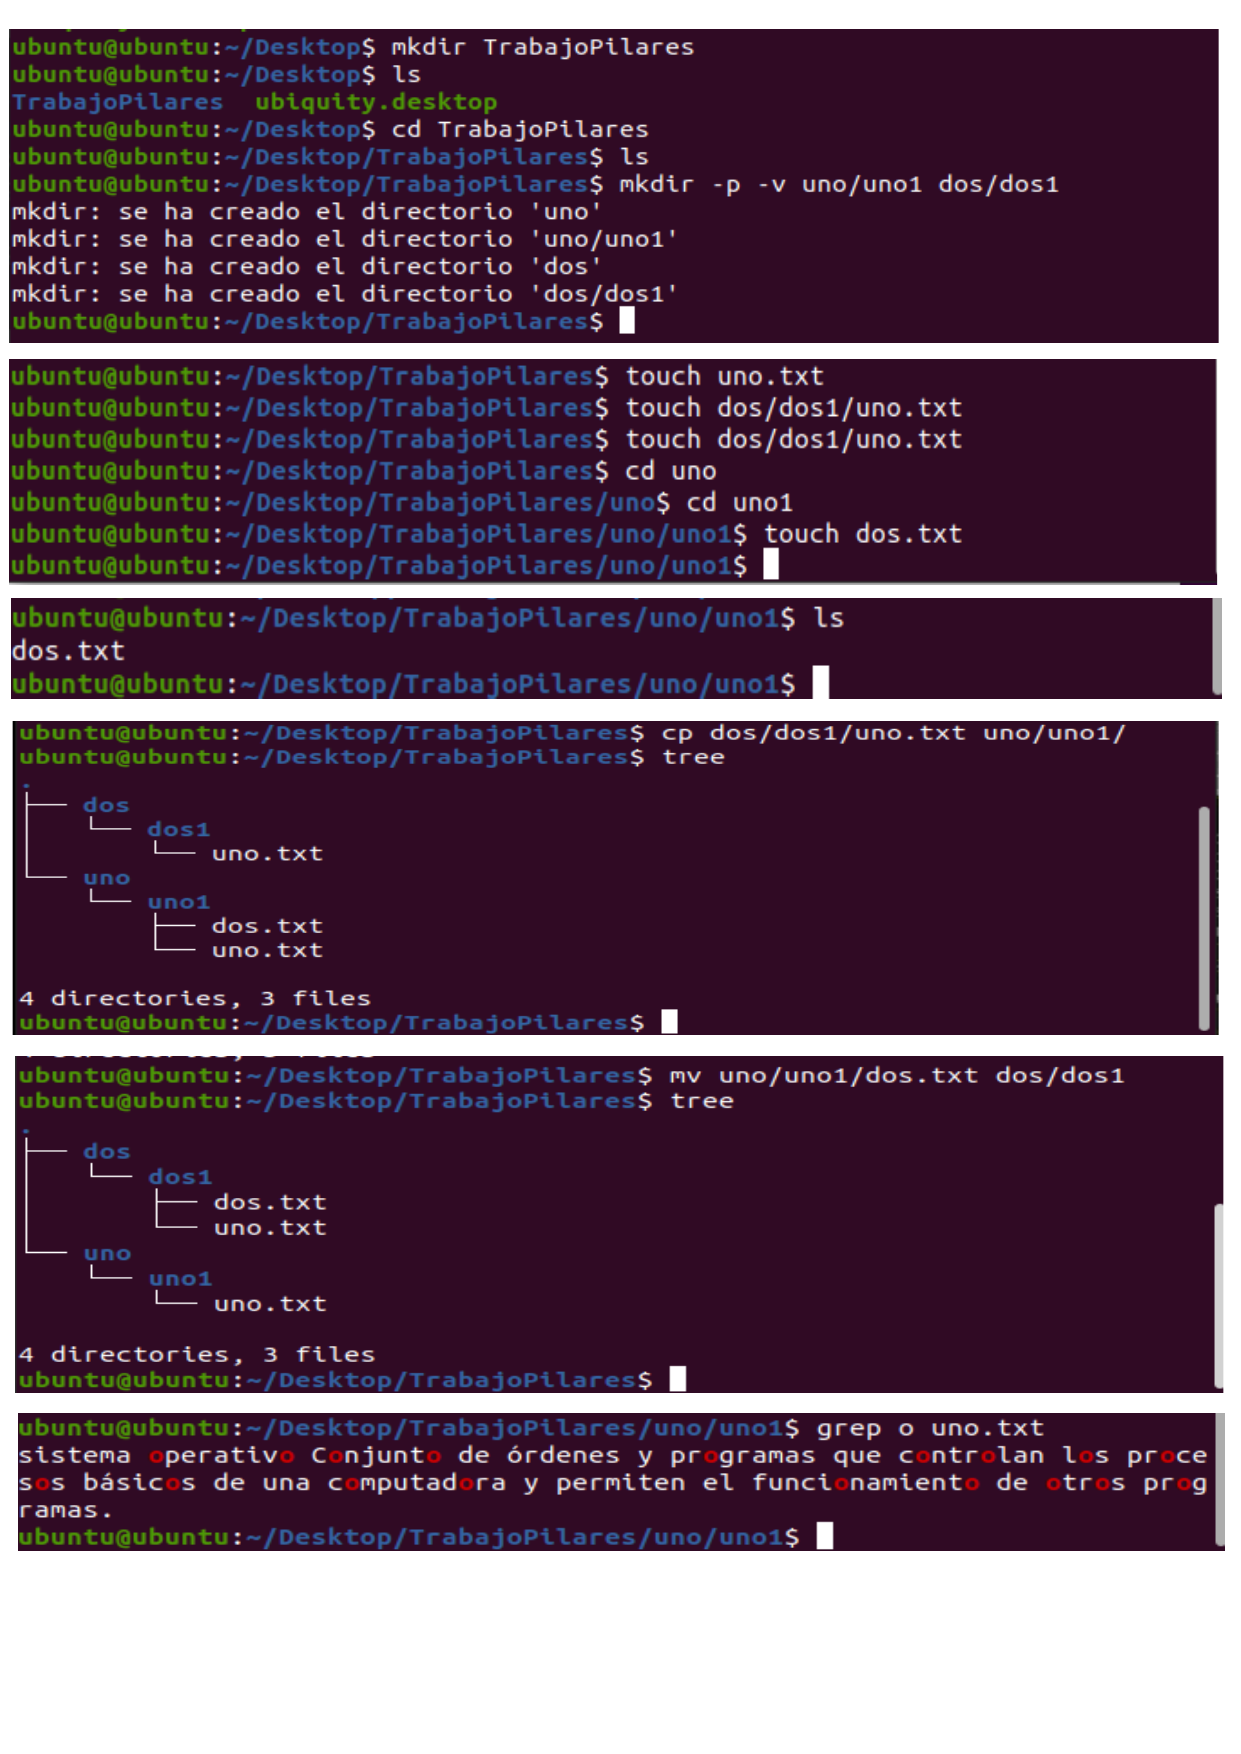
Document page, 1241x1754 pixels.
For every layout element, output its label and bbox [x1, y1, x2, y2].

picture [11, 598, 1222, 699]
picture [15, 1056, 1224, 1393]
picture [9, 29, 1219, 343]
picture [9, 359, 1218, 585]
picture [12, 721, 1219, 1035]
picture [18, 1413, 1225, 1551]
